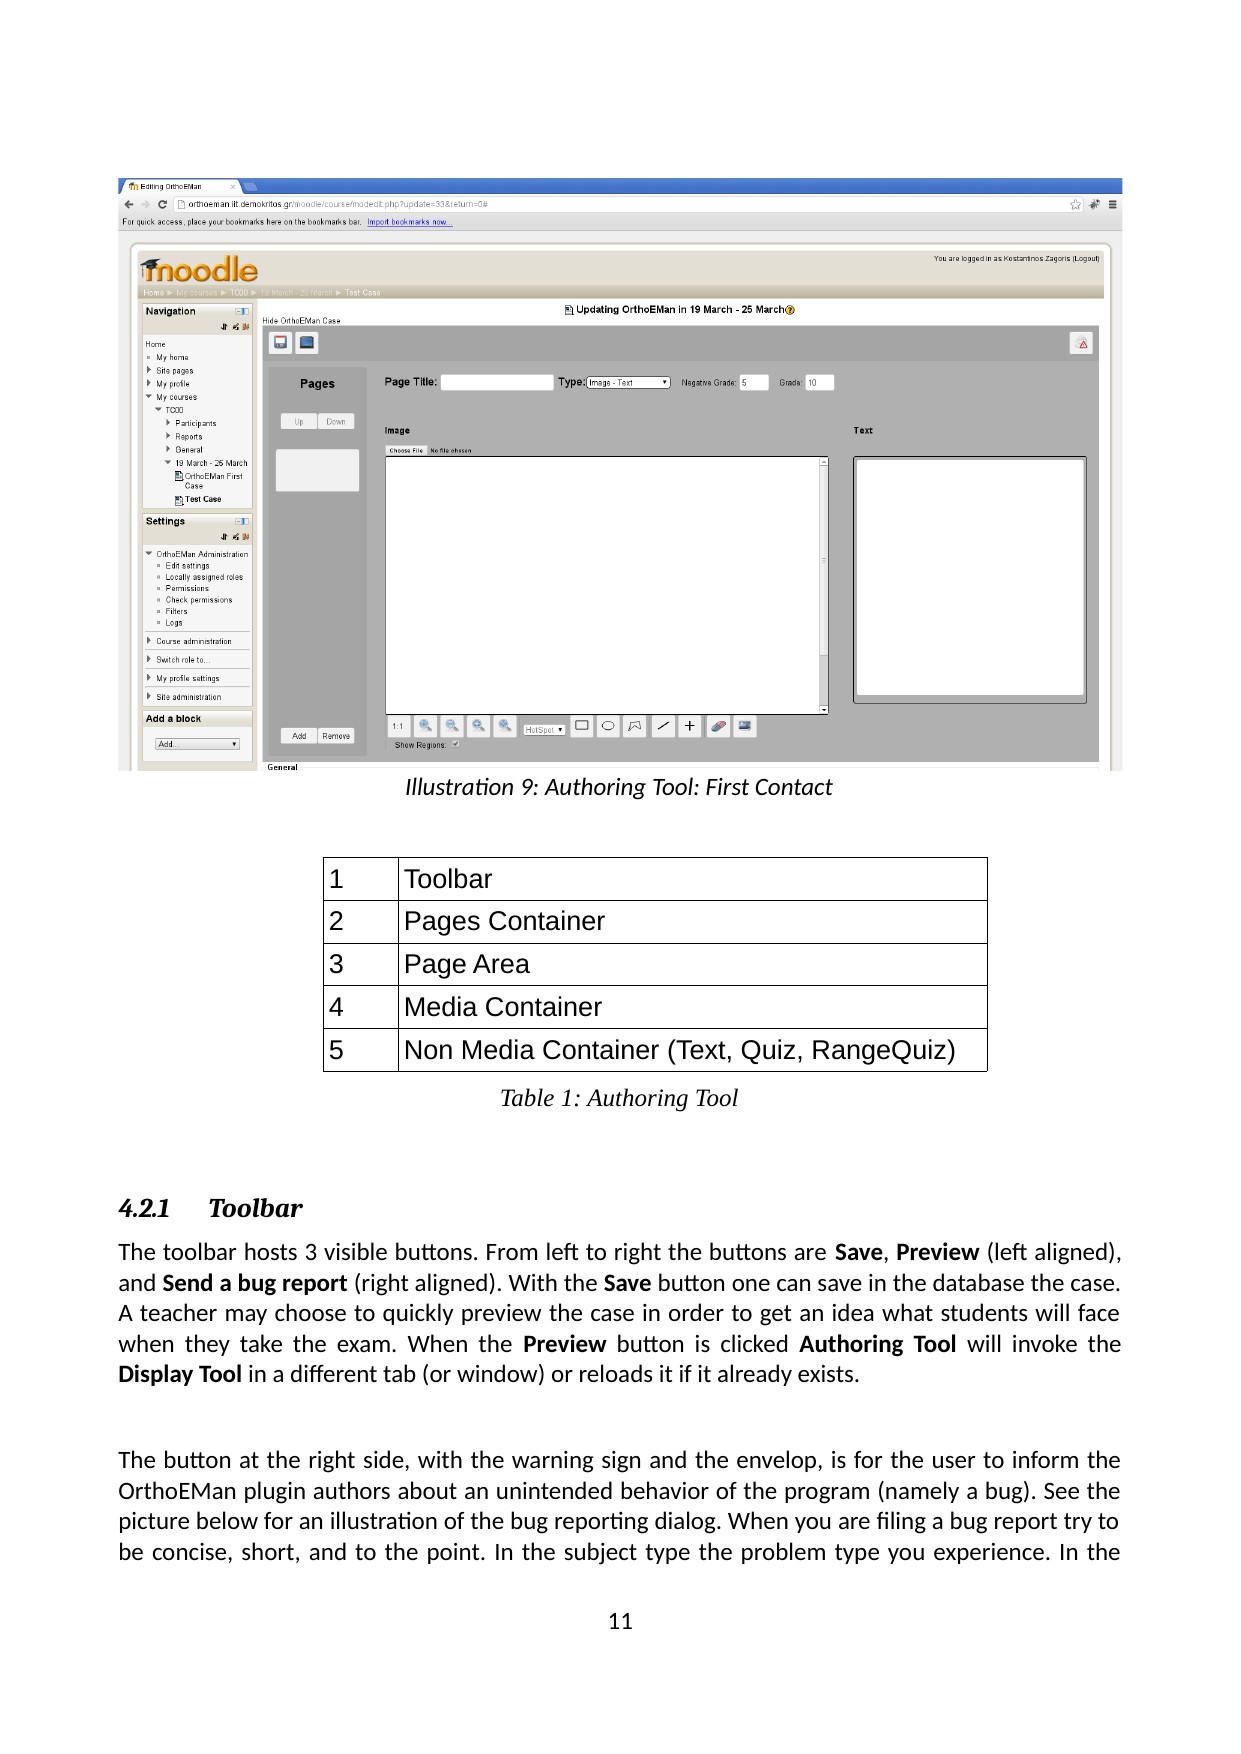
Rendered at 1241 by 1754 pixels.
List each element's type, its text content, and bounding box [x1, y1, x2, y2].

table_header 1 [324, 858, 398, 899]
table_cell 5 [324, 1029, 398, 1071]
table_cell Non Media Container (Text, Quiz, RangeQuiz) [399, 1029, 987, 1071]
text The toolbar hosts 3 visible buttons. From left to right the buttons are Save, Preview (left aligned), and Send a bug report (right aligned). With the Save button one can save in the database the case. A teacher may choose to quickly preview the case in order to get an idea what students will face when they take the exam. When the Preview button is clicked Authoring Tool will invoke the Display Tool in a different tab (or window) or reloads it if it already exists. [118, 1236, 1122, 1389]
subtitle Toolbar [118, 1193, 1122, 1224]
picture [118, 178, 1123, 771]
table_cell 2 [324, 901, 398, 942]
table_cell Pages Container [399, 901, 987, 942]
table_cell 4 [324, 986, 398, 1028]
text The button at the right side, with the warning sign and the envelop, is for the user to inform the OrthoEMan plugin authors about an unintended behavior of the program (namely a bug). See the picture below for an illustration of the bug reporting dialog. When you are filing a bug report try to be concise, short, and to the point. In the subject type the problem type you experience. In the [118, 1444, 1122, 1567]
table_cell Page Area [399, 944, 987, 985]
table_cell Media Container [399, 986, 987, 1028]
text Illustration 9: Authoring Tool: First Contact [118, 771, 1122, 801]
table_cell 3 [324, 944, 398, 985]
text Table 1: Authoring Tool [118, 1083, 1122, 1112]
table_header Toolbar [399, 858, 987, 899]
